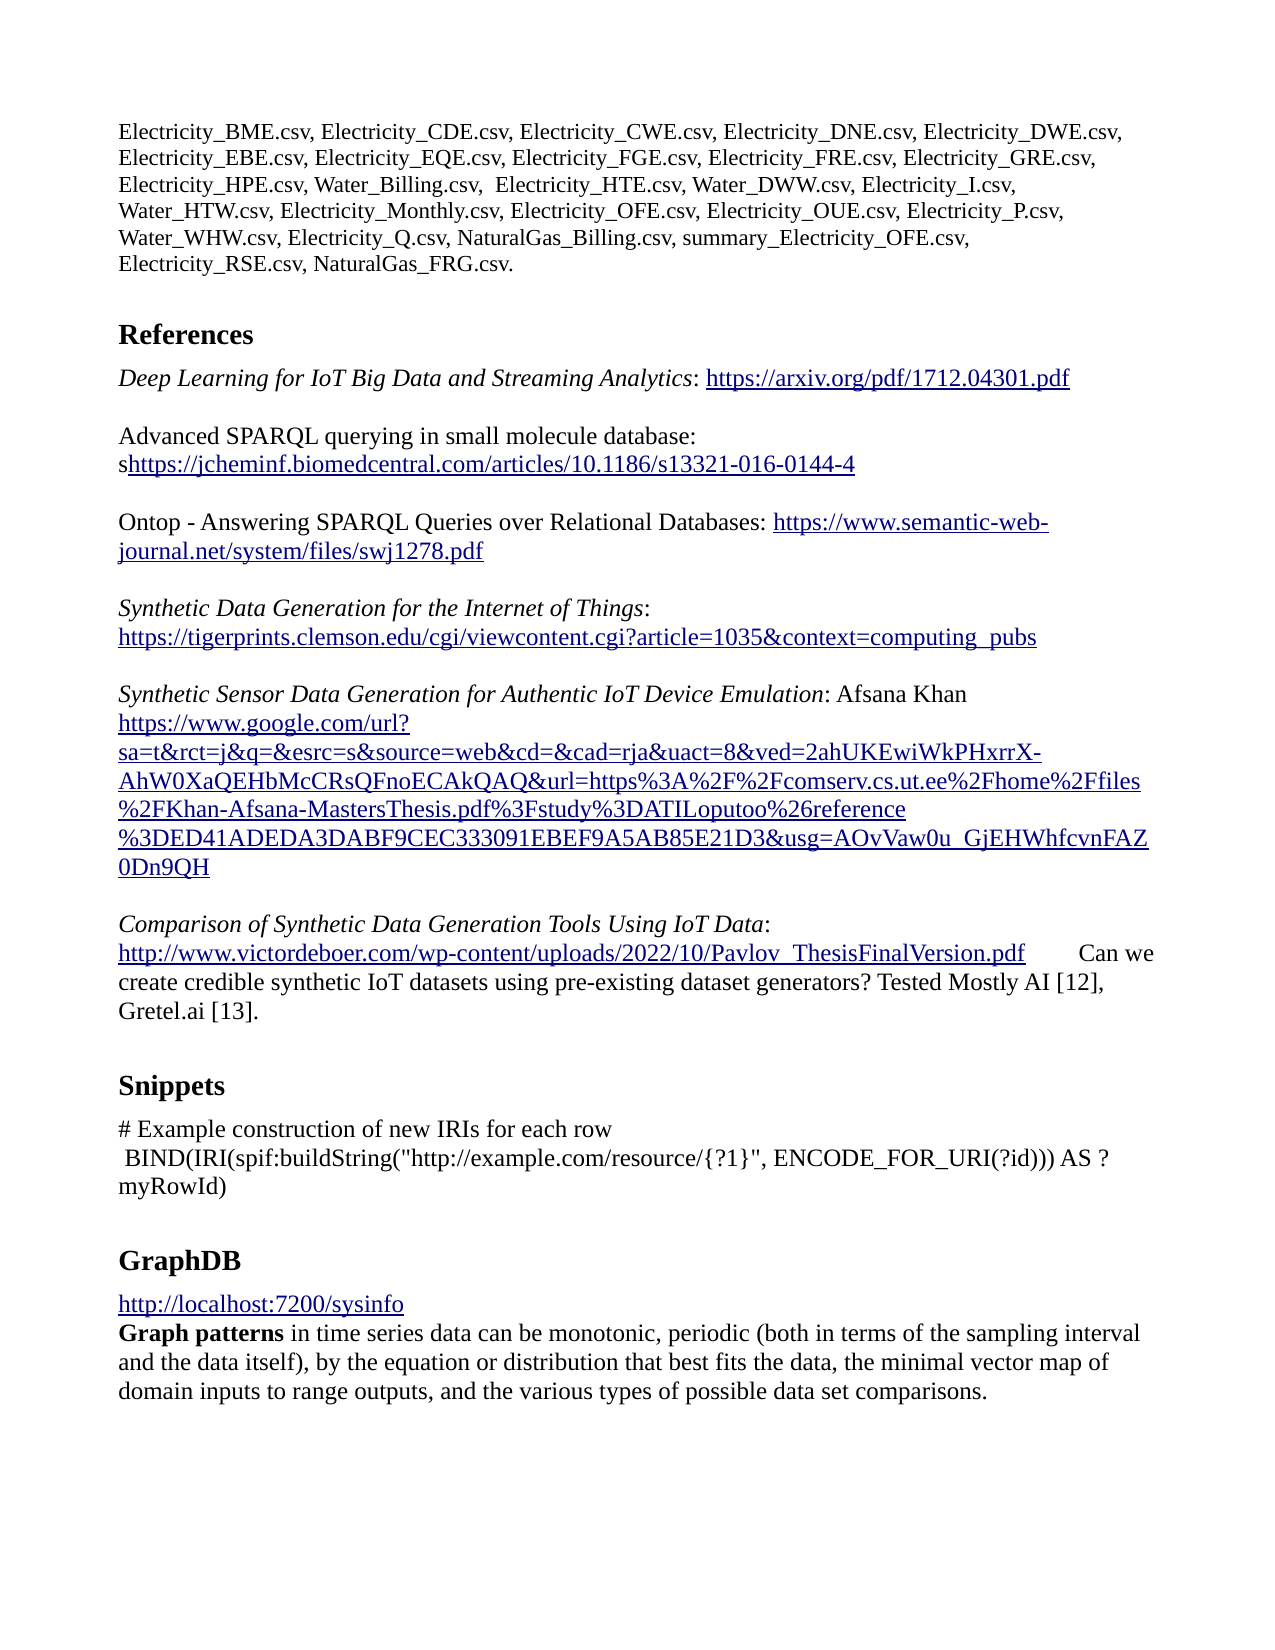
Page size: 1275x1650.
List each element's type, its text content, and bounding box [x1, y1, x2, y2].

text https://tigerprints.clemson.edu/cgi/viewcontent.cgi?article=1035&context=computing_pubs [118, 622, 1157, 651]
text http://localhost:7200/sysinfo [118, 1289, 1157, 1318]
text Synthetic Data Generation for the Internet of Things: [118, 593, 1157, 622]
text Electricity_BME.csv, Electricity_CDE.csv, Electricity_CWE.csv, Electricity_DNE.csv, Electricity_DWE.csv, Electricity_EBE.csv, Electricity_EQE.csv, Electricity_FGE.csv, Electricity_FRE.csv, Electricity_GRE.csv, Electricity_HPE.csv, Water_Billing.csv, Electricity_HTE.csv, Water_DWW.csv, Electricity_I.csv, Water_HTW.csv, Electricity_Monthly.csv, Electricity_OFE.csv, Electricity_OUE.csv, Electricity_P.csv, Water_WHW.csv, Electricity_Q.csv, NaturalGas_Billing.csv, summary_Electricity_OFE.csv, Electricity_RSE.csv, NaturalGas_FRG.csv. [118, 118, 1157, 276]
text BIND(IRI(spif:buildString("http://example.com/resource/{?1}", ENCODE_FOR_URI(?id))) AS ?myRowId) [118, 1143, 1157, 1200]
text Synthetic Sensor Data Generation for Authentic IoT Device Emulation: Afsana Khan [118, 679, 1157, 708]
text Comparison of Synthetic Data Generation Tools Using IoT Data: [118, 909, 1157, 938]
subtitle GraphDB [118, 1243, 1157, 1277]
subtitle References [118, 317, 1157, 351]
text Deep Learning for IoT Big Data and Streaming Analytics: https://arxiv.org/pdf/1712.04301.pdf [118, 363, 1157, 392]
text # Example construction of new IRIs for each row [118, 1114, 1157, 1143]
text https://www.google.com/url?sa=t&rct=j&q=&esrc=s&source=web&cd=&cad=rja&uact=8&ved=2ahUKEwiWkPHxrrX-AhW0XaQEHbMcCRsQFnoECAkQAQ&url=https%3A%2F%2Fcomserv.cs.ut.ee%2Fhome%2Ffiles%2FKhan-Afsana-MastersThesis.pdf%3Fstudy%3DATILoputoo%26reference%3DED41ADEDA3DABF9CEC333091EBEF9A5AB85E21D3&usg=AOvVaw0u_GjEHWhfcvnFAZ0Dn9QH [118, 708, 1157, 881]
subtitle Snippets [118, 1068, 1157, 1101]
text Ontop - Answering SPARQL Queries over Relational Databases: https://www.semantic-web-journal.net/system/files/swj1278.pdf [118, 507, 1157, 564]
text Graph patterns in time series data can be monotonic, periodic (both in terms of the sampling interval and the data itself), by the equation or distribution that best fits the data, the minimal vector map of domain inputs to range outputs, and the various types of possible data set comparisons. [118, 1318, 1157, 1404]
text http://www.victordeboer.com/wp-content/uploads/2022/10/Pavlov_ThesisFinalVersion.pdf Can we create credible synthetic IoT datasets using pre-existing dataset generators? Tested Mostly AI [12], Gretel.ai [13]. [118, 938, 1157, 1024]
text Advanced SPARQL querying in small molecule database: shttps://jcheminf.biomedcentral.com/articles/10.1186/s13321-016-0144-4 [118, 421, 1157, 478]
